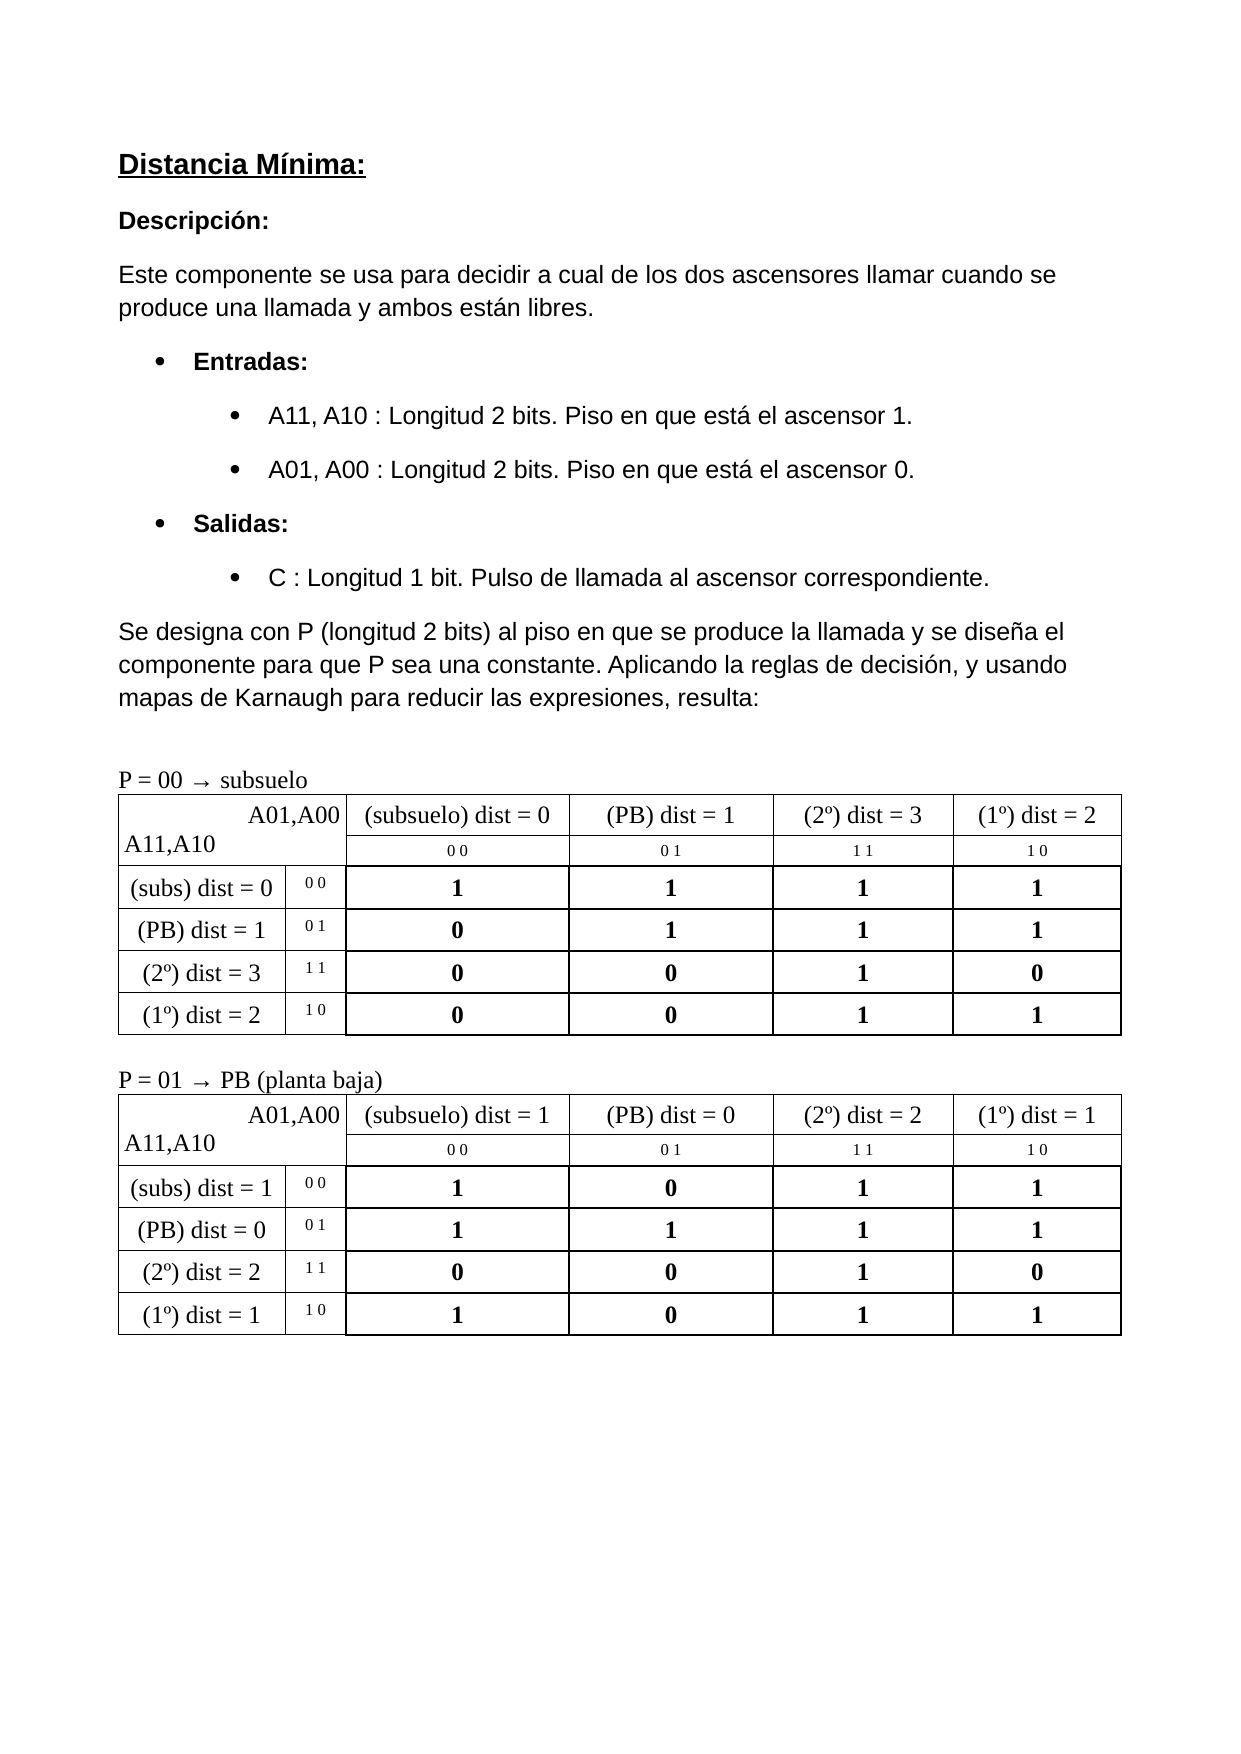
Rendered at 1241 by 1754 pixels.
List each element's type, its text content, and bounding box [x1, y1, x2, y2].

table_cell 1 1 [286, 951, 345, 992]
text P = 00 → subsuelo [118, 765, 1122, 794]
table_cell 1 [774, 1294, 952, 1334]
table_cell 1 [570, 867, 772, 907]
table_cell 1 [774, 910, 952, 950]
table_header A01,A00 A11,A10 [119, 1095, 346, 1165]
table_cell 1 1 [774, 1135, 953, 1165]
table_cell (PB) dist = 0 [119, 1208, 285, 1249]
table_cell 0 1 [286, 1208, 345, 1249]
table_cell 0 [570, 994, 772, 1034]
table_cell 1 0 [286, 993, 345, 1034]
table_cell 1 [570, 910, 772, 950]
table_cell 1 0 [286, 1293, 345, 1334]
list Salidas: [156, 509, 1122, 538]
table_cell 1 [347, 1167, 568, 1207]
text Distancia Mínima: [118, 147, 1122, 180]
table_cell 0 [347, 910, 568, 950]
table_cell 0 [570, 1167, 772, 1207]
list C : Longitud 1 bit. Pulso de llamada al ascensor correspondiente. [231, 563, 1122, 592]
table_header (subsuelo) dist = 1 [347, 1095, 569, 1134]
table_cell 0 1 [570, 1135, 773, 1165]
table_cell (PB) dist = 1 [119, 909, 285, 950]
table_cell 1 [347, 867, 568, 907]
table_cell 1 [774, 1252, 952, 1292]
table_cell 0 0 [286, 866, 345, 907]
table_header (1º) dist = 2 [954, 795, 1121, 834]
text Descripción: [118, 206, 1122, 235]
table_cell 1 [954, 1167, 1120, 1207]
table_cell 1 [954, 910, 1120, 950]
table_cell 0 [570, 952, 772, 992]
table_cell 1 [954, 867, 1120, 907]
table_header (1º) dist = 1 [954, 1095, 1121, 1134]
table_cell 0 1 [286, 909, 345, 950]
table_header (PB) dist = 1 [570, 795, 773, 834]
table_cell 0 0 [347, 1135, 569, 1165]
table_cell 0 1 [570, 836, 773, 865]
table_cell 1 1 [774, 836, 953, 865]
table_cell 1 [347, 1209, 568, 1249]
table_cell 1 1 [286, 1251, 345, 1292]
table_cell 0 0 [286, 1166, 345, 1207]
table_cell 1 [774, 867, 952, 907]
table_cell (1º) dist = 1 [119, 1293, 285, 1334]
table_cell 0 [347, 1252, 568, 1292]
text P = 01 → PB (planta baja) [118, 1065, 1122, 1094]
table_cell 0 [347, 952, 568, 992]
text Este componente se usa para decidir a cual de los dos ascensores llamar cuando se produce una llamada y ambos están libres. [118, 260, 1122, 322]
table_header (subsuelo) dist = 0 [347, 795, 569, 834]
list Entradas: [156, 347, 1122, 376]
table_cell (2º) dist = 2 [119, 1251, 285, 1292]
table_cell 0 [954, 952, 1120, 992]
list A01, A00 : Longitud 2 bits. Piso en que está el ascensor 0. [231, 455, 1122, 484]
table_header (PB) dist = 0 [570, 1095, 773, 1134]
text Se designa con P (longitud 2 bits) al piso en que se produce la llamada y se diseña el componente para que P sea una constante. Aplicando la reglas de decisión, y usando mapas de Karnaugh para reducir las expresiones, resulta: [118, 617, 1122, 712]
table_cell 1 [774, 994, 952, 1034]
table_cell 0 [954, 1252, 1120, 1292]
table_cell 1 [774, 1167, 952, 1207]
list A11, A10 : Longitud 2 bits. Piso en que está el ascensor 1. [231, 401, 1122, 430]
table_cell 1 [954, 1209, 1120, 1249]
table_cell 1 0 [954, 836, 1121, 865]
table_cell (subs) dist = 0 [119, 866, 285, 907]
table_cell 1 [954, 994, 1120, 1034]
table_cell 0 [570, 1294, 772, 1334]
table_cell 0 0 [347, 836, 569, 865]
table_header (2º) dist = 2 [774, 1095, 953, 1134]
table_cell 1 [347, 1294, 568, 1334]
table_cell 0 [570, 1252, 772, 1292]
table_cell (1º) dist = 2 [119, 993, 285, 1034]
table_cell 0 [347, 994, 568, 1034]
table_header A01,A00 A11,A10 [119, 795, 346, 865]
table_cell 1 0 [954, 1135, 1121, 1165]
table_header (2º) dist = 3 [774, 795, 953, 834]
table_cell (subs) dist = 1 [119, 1166, 285, 1207]
table_cell 1 [570, 1209, 772, 1249]
table_cell (2º) dist = 3 [119, 951, 285, 992]
table_cell 1 [774, 1209, 952, 1249]
table_cell 1 [954, 1294, 1120, 1334]
table_cell 1 [774, 952, 952, 992]
